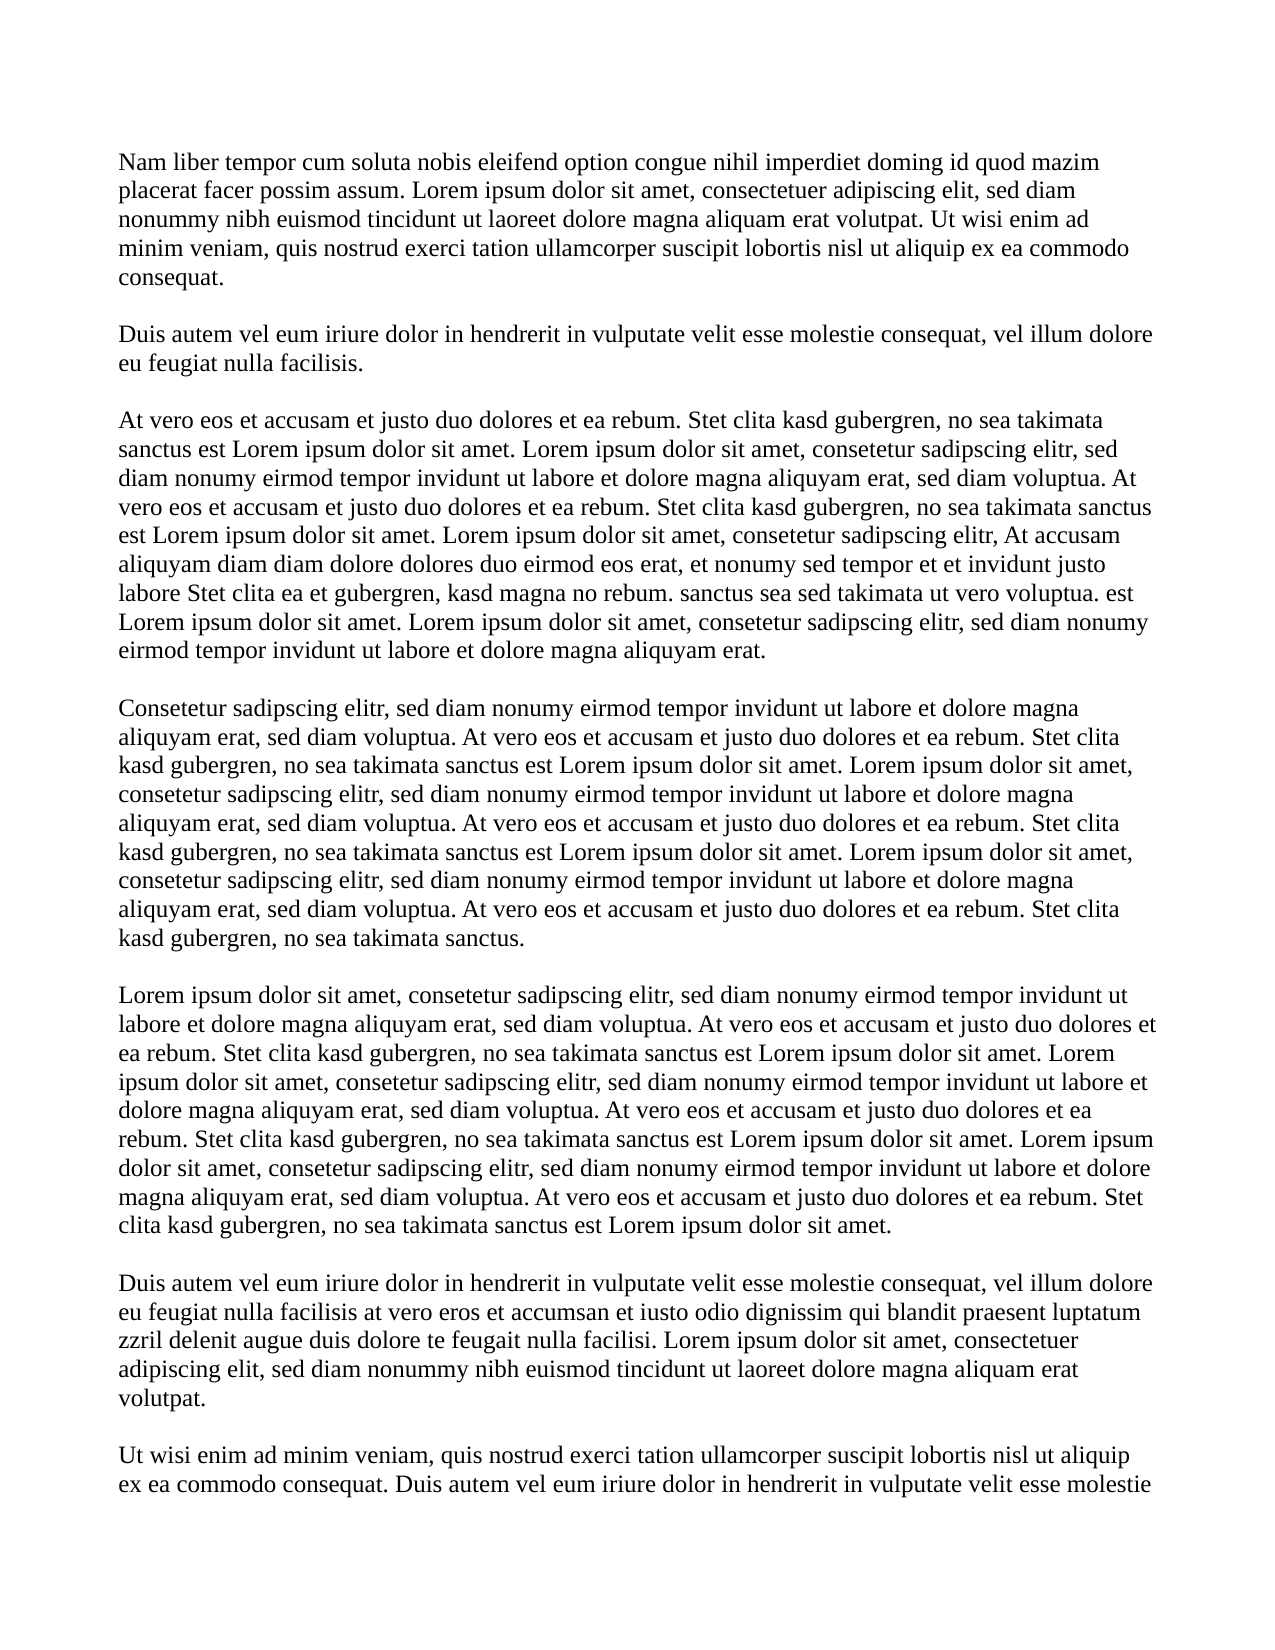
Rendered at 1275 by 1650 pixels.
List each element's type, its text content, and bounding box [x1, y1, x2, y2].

text Lorem ipsum dolor sit amet, consetetur sadipscing elitr, sed diam nonumy eirmod tempor invidunt ut labore et dolore magna aliquyam erat, sed diam voluptua. At vero eos et accusam et justo duo dolores et ea rebum. Stet clita kasd gubergren, no sea takimata sanctus est Lorem ipsum dolor sit amet. Lorem ipsum dolor sit amet, consetetur sadipscing elitr, sed diam nonumy eirmod tempor invidunt ut labore et dolore magna aliquyam erat, sed diam voluptua. At vero eos et accusam et justo duo dolores et ea rebum. Stet clita kasd gubergren, no sea takimata sanctus est Lorem ipsum dolor sit amet. Lorem ipsum dolor sit amet, consetetur sadipscing elitr, sed diam nonumy eirmod tempor invidunt ut labore et dolore magna aliquyam erat, sed diam voluptua. At vero eos et accusam et justo duo dolores et ea rebum. Stet clita kasd gubergren, no sea takimata sanctus est Lorem ipsum dolor sit amet. [118, 981, 1157, 1239]
text Consetetur sadipscing elitr, sed diam nonumy eirmod tempor invidunt ut labore et dolore magna aliquyam erat, sed diam voluptua. At vero eos et accusam et justo duo dolores et ea rebum. Stet clita kasd gubergren, no sea takimata sanctus est Lorem ipsum dolor sit amet. Lorem ipsum dolor sit amet, consetetur sadipscing elitr, sed diam nonumy eirmod tempor invidunt ut labore et dolore magna aliquyam erat, sed diam voluptua. At vero eos et accusam et justo duo dolores et ea rebum. Stet clita kasd gubergren, no sea takimata sanctus est Lorem ipsum dolor sit amet. Lorem ipsum dolor sit amet, consetetur sadipscing elitr, sed diam nonumy eirmod tempor invidunt ut labore et dolore magna aliquyam erat, sed diam voluptua. At vero eos et accusam et justo duo dolores et ea rebum. Stet clita kasd gubergren, no sea takimata sanctus. [118, 693, 1157, 952]
text Ut wisi enim ad minim veniam, quis nostrud exerci tation ullamcorper suscipit lobortis nisl ut aliquip ex ea commodo consequat. Duis autem vel eum iriure dolor in hendrerit in vulputate velit esse molestie [118, 1441, 1157, 1498]
text Duis autem vel eum iriure dolor in hendrerit in vulputate velit esse molestie consequat, vel illum dolore eu feugiat nulla facilisis at vero eros et accumsan et iusto odio dignissim qui blandit praesent luptatum zzril delenit augue duis dolore te feugait nulla facilisi. Lorem ipsum dolor sit amet, consectetuer adipiscing elit, sed diam nonummy nibh euismod tincidunt ut laoreet dolore magna aliquam erat volutpat. [118, 1268, 1157, 1412]
text Duis autem vel eum iriure dolor in hendrerit in vulputate velit esse molestie consequat, vel illum dolore eu feugiat nulla facilisis. [118, 319, 1157, 377]
text At vero eos et accusam et justo duo dolores et ea rebum. Stet clita kasd gubergren, no sea takimata sanctus est Lorem ipsum dolor sit amet. Lorem ipsum dolor sit amet, consetetur sadipscing elitr, sed diam nonumy eirmod tempor invidunt ut labore et dolore magna aliquyam erat, sed diam voluptua. At vero eos et accusam et justo duo dolores et ea rebum. Stet clita kasd gubergren, no sea takimata sanctus est Lorem ipsum dolor sit amet. Lorem ipsum dolor sit amet, consetetur sadipscing elitr, At accusam aliquyam diam diam dolore dolores duo eirmod eos erat, et nonumy sed tempor et et invidunt justo labore Stet clita ea et gubergren, kasd magna no rebum. sanctus sea sed takimata ut vero voluptua. est Lorem ipsum dolor sit amet. Lorem ipsum dolor sit amet, consetetur sadipscing elitr, sed diam nonumy eirmod tempor invidunt ut labore et dolore magna aliquyam erat. [118, 406, 1157, 664]
text Nam liber tempor cum soluta nobis eleifend option congue nihil imperdiet doming id quod mazim placerat facer possim assum. Lorem ipsum dolor sit amet, consectetuer adipiscing elit, sed diam nonummy nibh euismod tincidunt ut laoreet dolore magna aliquam erat volutpat. Ut wisi enim ad minim veniam, quis nostrud exerci tation ullamcorper suscipit lobortis nisl ut aliquip ex ea commodo consequat. [118, 147, 1157, 291]
